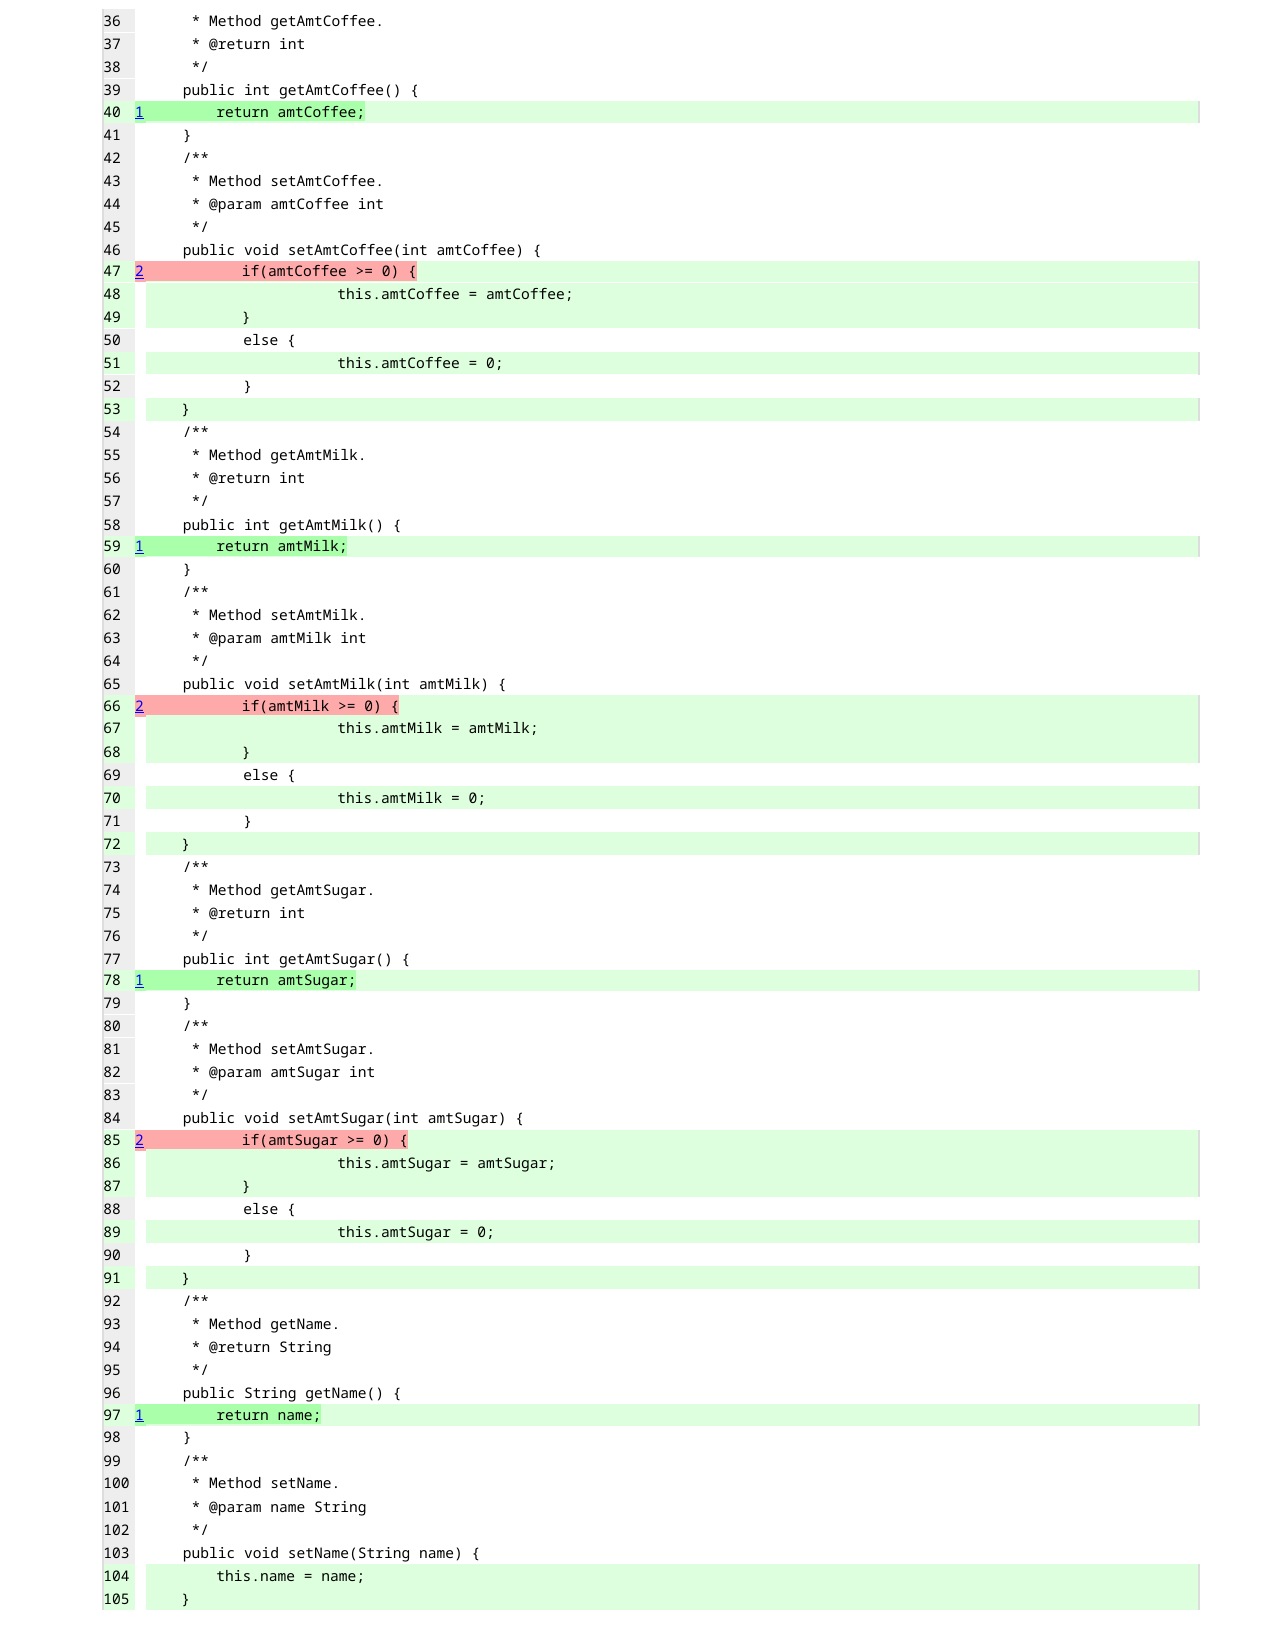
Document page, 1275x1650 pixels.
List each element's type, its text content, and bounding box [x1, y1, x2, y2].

table_cell [135, 1335, 146, 1358]
table_cell * Method getAmtMilk. [146, 444, 1199, 467]
table_cell if(amtCoffee >= 0) { [146, 261, 1198, 282]
table_cell [135, 1220, 146, 1243]
table_cell 68 [104, 740, 135, 763]
table_cell [135, 580, 146, 603]
table_cell * Method setName. [146, 1472, 1199, 1495]
table_cell return amtSugar; [146, 970, 1198, 991]
table_cell [135, 717, 146, 740]
table_cell [135, 513, 146, 536]
table_cell [135, 1197, 146, 1220]
table_cell 85 [104, 1130, 135, 1151]
table_cell [135, 649, 146, 672]
table_cell [135, 444, 146, 467]
table_cell [135, 1564, 146, 1587]
table_cell * Method setAmtMilk. [146, 603, 1199, 626]
table_cell * Method getAmtSugar. [146, 878, 1199, 901]
table_cell 97 [104, 1404, 135, 1426]
table_cell } [146, 1266, 1198, 1289]
table_cell 71 [104, 809, 135, 832]
table_cell this.amtSugar = amtSugar; [146, 1151, 1198, 1174]
table_cell 104 [104, 1564, 135, 1587]
table_cell /** [146, 855, 1199, 878]
table_cell 51 [104, 352, 135, 374]
table_cell [135, 1449, 146, 1472]
table_cell 49 [104, 306, 135, 328]
table_cell [135, 1107, 146, 1129]
table_cell } [146, 832, 1198, 855]
table_cell [135, 809, 146, 832]
table_cell 82 [104, 1061, 135, 1083]
table_cell */ [146, 55, 1199, 78]
table_cell } [146, 991, 1199, 1014]
table_cell } [146, 375, 1199, 398]
table_cell */ [146, 649, 1199, 672]
table_cell this.amtMilk = 0; [146, 786, 1198, 809]
table_cell 36 [104, 9, 135, 32]
table_cell [135, 1426, 146, 1449]
table_cell [135, 947, 146, 970]
table_cell [135, 79, 146, 101]
table_cell 95 [104, 1358, 135, 1381]
table_cell */ [146, 924, 1199, 947]
table_cell } [146, 306, 1198, 328]
table_cell * @param name String [146, 1495, 1199, 1518]
table_cell 2 [135, 1130, 146, 1151]
table_cell 69 [104, 763, 135, 786]
table_cell * Method setAmtCoffee. [146, 169, 1199, 192]
table_cell } [146, 557, 1199, 580]
table_cell [135, 1518, 146, 1541]
table_cell [135, 1151, 146, 1174]
table_cell public void setAmtMilk(int amtMilk) { [146, 672, 1199, 695]
table_cell public void setAmtSugar(int amtSugar) { [146, 1107, 1199, 1129]
table_cell [135, 398, 146, 421]
table_cell this.amtMilk = amtMilk; [146, 717, 1198, 740]
table_cell else { [146, 763, 1199, 786]
table_cell [135, 1541, 146, 1564]
table_cell if(amtSugar >= 0) { [146, 1130, 1198, 1151]
table_cell 75 [104, 901, 135, 924]
table_cell 37 [104, 33, 135, 55]
table_cell 83 [104, 1084, 135, 1107]
table_cell } [146, 809, 1199, 832]
table_cell 52 [104, 375, 135, 398]
table_cell 76 [104, 924, 135, 947]
table_cell } [146, 1243, 1199, 1266]
table_cell 46 [104, 238, 135, 261]
table_cell [135, 1495, 146, 1518]
table_cell 44 [104, 192, 135, 215]
table_cell 78 [104, 970, 135, 991]
table_cell * Method getName. [146, 1312, 1199, 1335]
table_cell 42 [104, 146, 135, 169]
table_cell 38 [104, 55, 135, 78]
table_cell 43 [104, 169, 135, 192]
table_cell [135, 991, 146, 1014]
table_cell /** [146, 421, 1199, 444]
table_cell 41 [104, 123, 135, 146]
table_cell /** [146, 580, 1199, 603]
table_cell [135, 123, 146, 146]
table_cell 1 [135, 1404, 146, 1426]
table_cell * @return int [146, 901, 1199, 924]
table_cell 60 [104, 557, 135, 580]
table_cell [135, 1587, 146, 1610]
table_cell [135, 672, 146, 695]
table_cell } [146, 1587, 1198, 1610]
table_cell return amtCoffee; [146, 101, 1198, 123]
table_cell this.amtSugar = 0; [146, 1220, 1198, 1243]
table_cell [135, 740, 146, 763]
table_cell public int getAmtCoffee() { [146, 79, 1199, 101]
table_cell [135, 1472, 146, 1495]
table_cell 54 [104, 421, 135, 444]
table_cell if(amtMilk >= 0) { [146, 695, 1198, 717]
table_cell */ [146, 1358, 1199, 1381]
table_cell 96 [104, 1381, 135, 1404]
table_cell * @param amtSugar int [146, 1061, 1199, 1083]
table_cell 86 [104, 1151, 135, 1174]
table_cell [135, 1266, 146, 1289]
table_cell * Method getAmtCoffee. [146, 9, 1199, 32]
table_cell [135, 1174, 146, 1197]
table_cell 66 [104, 695, 135, 717]
table_cell [135, 169, 146, 192]
table_cell 80 [104, 1015, 135, 1037]
table_cell [135, 1015, 146, 1037]
table_cell 105 [104, 1587, 135, 1610]
table_cell 72 [104, 832, 135, 855]
table_cell 92 [104, 1289, 135, 1312]
table_cell 87 [104, 1174, 135, 1197]
table_cell /** [146, 1289, 1199, 1312]
table_cell 65 [104, 672, 135, 695]
table_cell 102 [104, 1518, 135, 1541]
table_cell else { [146, 1197, 1199, 1220]
table_cell public int getAmtSugar() { [146, 947, 1199, 970]
table_cell [135, 763, 146, 786]
table_cell [135, 215, 146, 238]
table_cell */ [146, 1518, 1199, 1541]
table_cell [135, 467, 146, 490]
table_cell [135, 1312, 146, 1335]
table_cell 39 [104, 79, 135, 101]
table_cell else { [146, 329, 1199, 352]
table_cell * @param amtMilk int [146, 626, 1199, 649]
table_cell 63 [104, 626, 135, 649]
table_cell 48 [104, 283, 135, 306]
table_cell public int getAmtMilk() { [146, 513, 1199, 536]
table_cell this.amtCoffee = 0; [146, 352, 1198, 374]
table_cell 81 [104, 1038, 135, 1061]
table_cell 59 [104, 536, 135, 557]
table_cell 84 [104, 1107, 135, 1129]
table_cell public String getName() { [146, 1381, 1199, 1404]
table_cell [135, 1381, 146, 1404]
table_cell } [146, 398, 1198, 421]
table_cell public void setName(String name) { [146, 1541, 1199, 1564]
table_cell [135, 832, 146, 855]
table_cell 40 [104, 101, 135, 123]
table_cell 56 [104, 467, 135, 490]
table_cell this.name = name; [146, 1564, 1198, 1587]
table_cell 99 [104, 1449, 135, 1472]
table_cell [135, 55, 146, 78]
table_cell 64 [104, 649, 135, 672]
table_cell 1 [135, 101, 146, 123]
table_cell 89 [104, 1220, 135, 1243]
table_cell [135, 33, 146, 55]
table_cell 90 [104, 1243, 135, 1266]
table_cell [135, 1289, 146, 1312]
table_cell } [146, 1426, 1199, 1449]
table_cell [135, 1243, 146, 1266]
table_cell /** [146, 1449, 1199, 1472]
table_cell * @return int [146, 33, 1199, 55]
table_cell return name; [146, 1404, 1198, 1426]
table_cell 45 [104, 215, 135, 238]
table_cell 61 [104, 580, 135, 603]
table_cell 100 [104, 1472, 135, 1495]
table_cell public void setAmtCoffee(int amtCoffee) { [146, 238, 1199, 261]
table_cell */ [146, 1084, 1199, 1107]
table_cell [135, 1084, 146, 1107]
table_cell 2 [135, 695, 146, 717]
table_cell } [146, 123, 1199, 146]
table_cell [135, 352, 146, 374]
table_cell [135, 901, 146, 924]
table_cell [135, 192, 146, 215]
table_cell [135, 329, 146, 352]
table_cell [135, 1038, 146, 1061]
table_cell [135, 855, 146, 878]
table_cell 74 [104, 878, 135, 901]
table_cell 62 [104, 603, 135, 626]
table_cell 1 [135, 536, 146, 557]
table_cell 58 [104, 513, 135, 536]
table_cell */ [146, 490, 1199, 513]
table_cell 98 [104, 1426, 135, 1449]
table_cell [135, 490, 146, 513]
table_cell [135, 878, 146, 901]
table_cell } [146, 1174, 1198, 1197]
table_cell [135, 603, 146, 626]
table_cell [135, 786, 146, 809]
table_cell /** [146, 146, 1199, 169]
table_cell 88 [104, 1197, 135, 1220]
table_cell return amtMilk; [146, 536, 1198, 557]
table_cell [135, 557, 146, 580]
table_cell 94 [104, 1335, 135, 1358]
table_cell 1 [135, 970, 146, 991]
table_cell 93 [104, 1312, 135, 1335]
table_cell } [146, 740, 1198, 763]
table_cell [135, 626, 146, 649]
table_cell 57 [104, 490, 135, 513]
table_cell [135, 924, 146, 947]
table_cell [135, 9, 146, 32]
table_cell 77 [104, 947, 135, 970]
table_cell * @param amtCoffee int [146, 192, 1199, 215]
table_cell [135, 146, 146, 169]
table_cell [135, 238, 146, 261]
table_cell 73 [104, 855, 135, 878]
table_cell [135, 1061, 146, 1083]
table_cell 103 [104, 1541, 135, 1564]
table_cell 53 [104, 398, 135, 421]
table_cell [135, 375, 146, 398]
table_cell /** [146, 1015, 1199, 1037]
table_cell 79 [104, 991, 135, 1014]
table_cell 47 [104, 261, 135, 282]
table_cell 101 [104, 1495, 135, 1518]
table_cell [135, 306, 146, 328]
table_cell this.amtCoffee = amtCoffee; [146, 283, 1198, 306]
table_cell * @return String [146, 1335, 1199, 1358]
table_cell [135, 1358, 146, 1381]
table_cell [135, 421, 146, 444]
table_cell 67 [104, 717, 135, 740]
table_cell [135, 283, 146, 306]
table_cell */ [146, 215, 1199, 238]
table_cell 70 [104, 786, 135, 809]
table_cell * @return int [146, 467, 1199, 490]
table_cell 2 [135, 261, 146, 282]
table_cell * Method setAmtSugar. [146, 1038, 1199, 1061]
table_cell 50 [104, 329, 135, 352]
table_cell 55 [104, 444, 135, 467]
table_cell 91 [104, 1266, 135, 1289]
